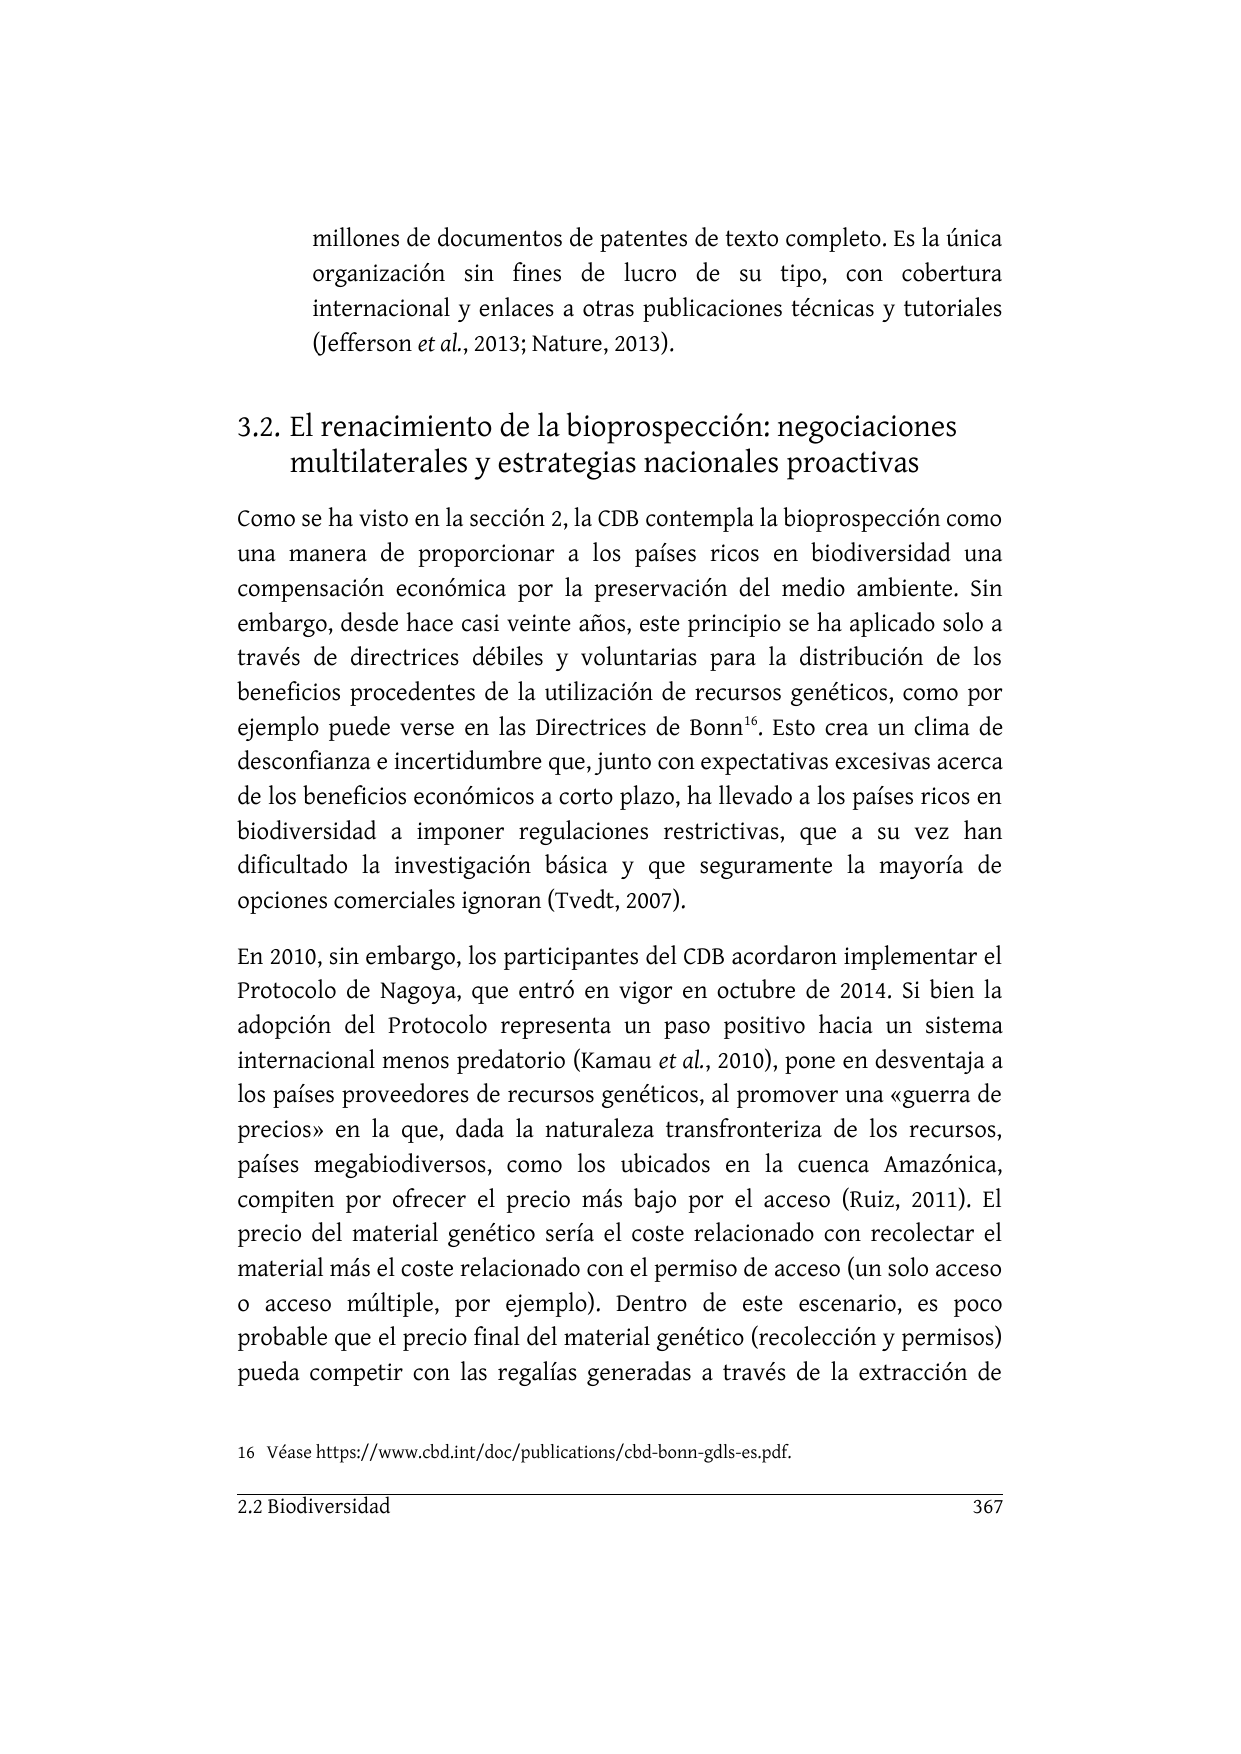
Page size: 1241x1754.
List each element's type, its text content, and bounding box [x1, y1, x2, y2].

subtitle El renacimiento de la bioprospección: negociaciones multilaterales y estrategias nacionales proactivas [237, 409, 1003, 481]
text Véase https://www.cbd.int/doc/publications/cbd-bonn-gdls-es.pdf. [237, 1442, 1003, 1464]
list millones de documentos de patentes de texto completo. Es la única organización sin fines de lucro de su tipo, con cobertura internacional y enlaces a otras publicaciones técnicas y tutoriales (Jefferson et al., 2013; Nature, 2013). [274, 225, 1003, 358]
text Como se ha visto en la sección 2, la CDB contempla la bioprospección como una manera de proporcionar a los países ricos en biodiversidad una compensación económica por la preservación del medio ambiente. Sin embargo, desde hace casi veinte años, este principio se ha aplicado solo a través de directrices débiles y voluntarias para la distribución de los beneficios procedentes de la utilización de recursos genéticos, como por ejemplo puede verse en las Directrices de Bonn. Esto crea un clima de desconfianza e incertidumbre que, junto con expectativas excesivas acerca de los beneficios económicos a corto plazo, ha llevado a los países ricos en biodiversidad a imponer regulaciones restrictivas, que a su vez han dificultado la investigación básica y que seguramente la mayoría de opciones comerciales ignoran (Tvedt, 2007). [237, 505, 1003, 916]
text En 2010, sin embargo, los participantes del CDB acordaron implementar el Protocolo de Nagoya, que entró en vigor en octubre de 2014. Si bien la adopción del Protocolo representa un paso positivo hacia un sistema internacional menos predatorio (Kamau et al., 2010), pone en desventaja a los países proveedores de recursos genéticos, al promover una «guerra de precios» en la que, dada la naturaleza transfronteriza de los recursos, países megabiodiversos, como los ubicados en la cuenca Amazónica, compiten por ofrecer el precio más bajo por el acceso (Ruiz, 2011). El precio del material genético sería el coste relacionado con recolectar el material más el coste relacionado con el permiso de acceso (un solo acceso o acceso múltiple, por ejemplo). Dentro de este escenario, es poco probable que el precio final del material genético (recolección y permisos) pueda competir con las regalías generadas a través de la extracción de [237, 942, 1003, 1387]
